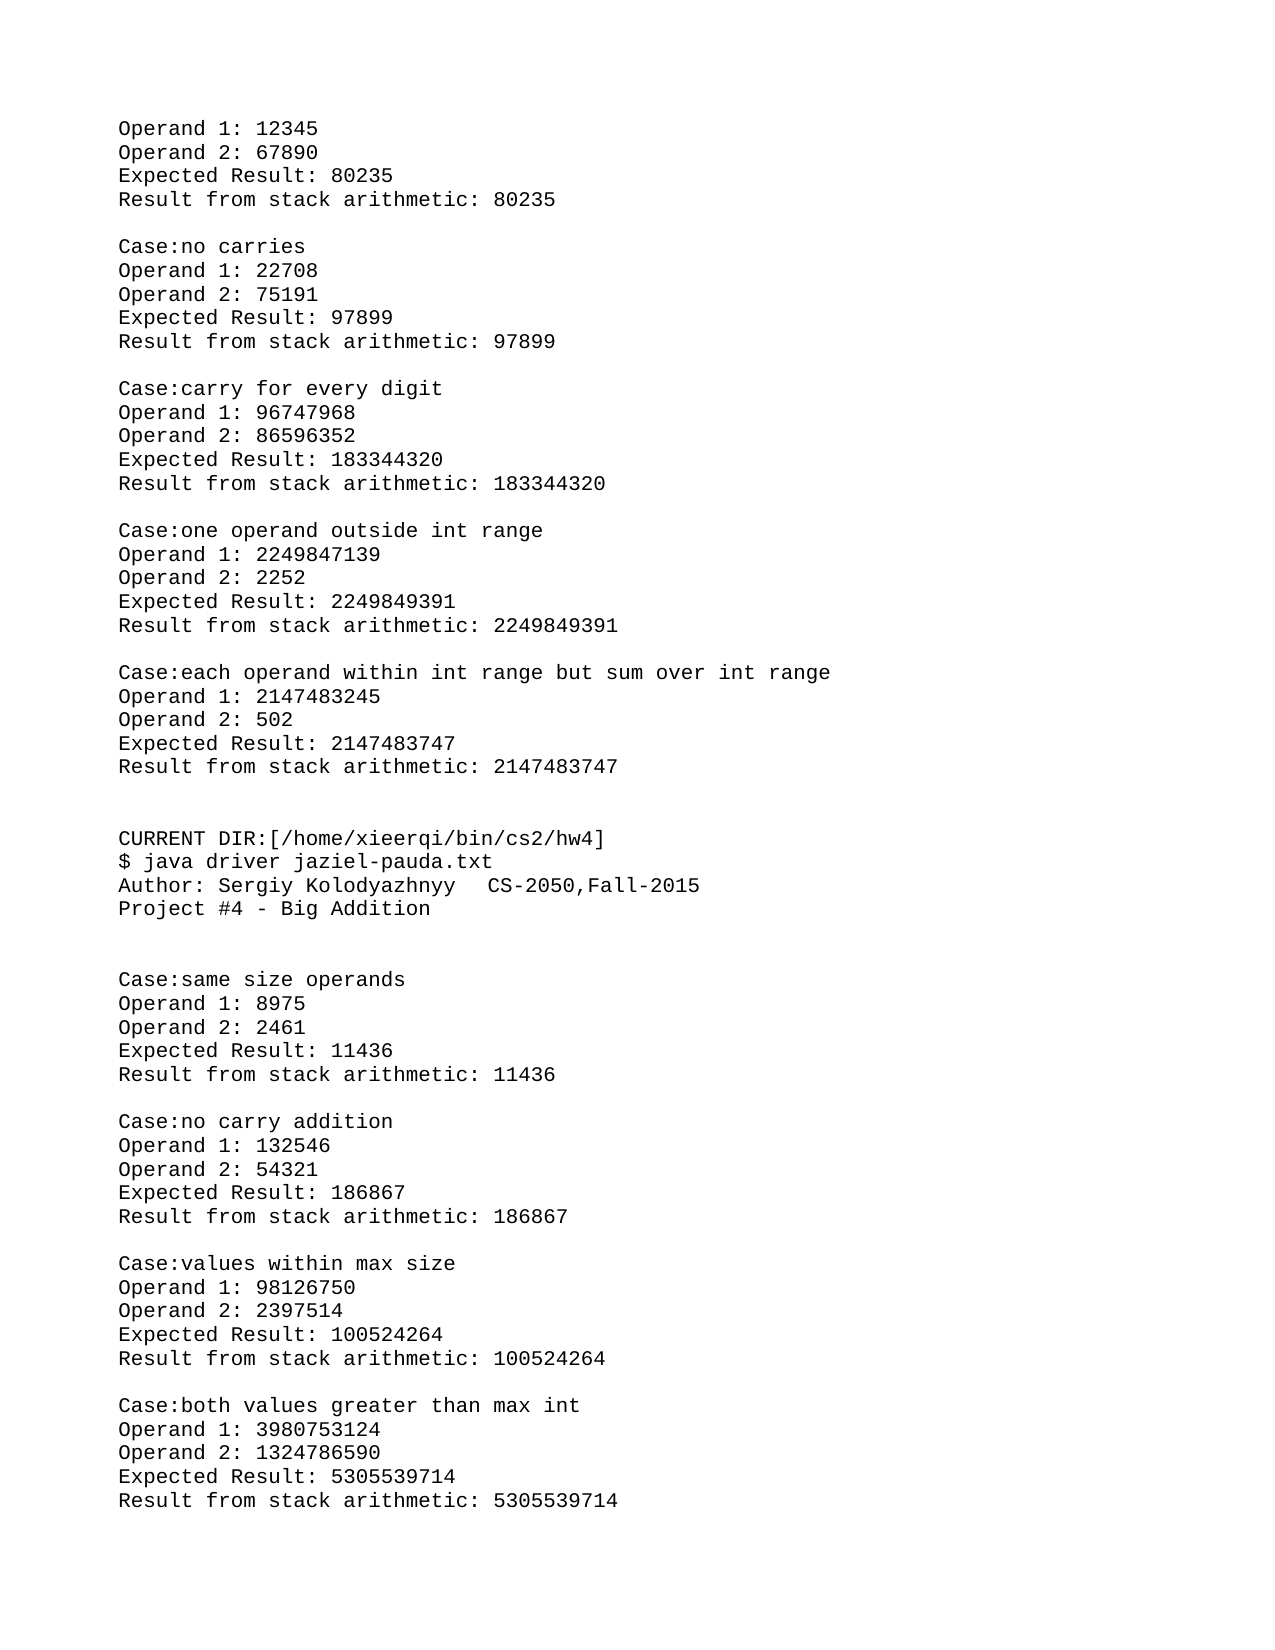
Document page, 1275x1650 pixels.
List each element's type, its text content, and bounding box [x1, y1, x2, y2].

text Operand 1: 22708 [118, 260, 1157, 284]
text Case:no carries [118, 236, 1157, 260]
text Expected Result: 5305539714 [118, 1466, 1157, 1489]
text Operand 2: 2397514 [118, 1300, 1157, 1324]
text Operand 1: 2249847139 [118, 544, 1157, 567]
text Result from stack arithmetic: 183344320 [118, 473, 1157, 496]
text Operand 2: 86596352 [118, 426, 1157, 449]
text Operand 2: 2461 [118, 1017, 1157, 1040]
text Operand 1: 2147483245 [118, 686, 1157, 709]
text Expected Result: 97899 [118, 307, 1157, 331]
text Author: Sergiy Kolodyazhnyy CS-2050,Fall-2015 [118, 875, 1157, 898]
text Operand 2: 67890 [118, 142, 1157, 165]
text Result from stack arithmetic: 11436 [118, 1064, 1157, 1088]
text Result from stack arithmetic: 2147483747 [118, 757, 1157, 780]
text Operand 2: 75191 [118, 284, 1157, 307]
text Case:same size operands [118, 969, 1157, 993]
text CURRENT DIR:[/home/xieerqi/bin/cs2/hw4] $ java driver jaziel-pauda.txt [118, 827, 1157, 875]
text Expected Result: 100524264 [118, 1324, 1157, 1348]
text Operand 2: 502 [118, 709, 1157, 733]
text Operand 1: 96747968 [118, 402, 1157, 426]
text Operand 1: 3980753124 [118, 1419, 1157, 1442]
text Expected Result: 2249849391 [118, 591, 1157, 615]
text Case:both values greater than max int [118, 1395, 1157, 1419]
text Case:each operand within int range but sum over int range [118, 662, 1157, 686]
text Expected Result: 2147483747 [118, 733, 1157, 757]
text Result from stack arithmetic: 97899 [118, 331, 1157, 354]
text Case:carry for every digit [118, 378, 1157, 402]
text Case:one operand outside int range [118, 520, 1157, 544]
text Expected Result: 183344320 [118, 449, 1157, 473]
text Operand 1: 98126750 [118, 1277, 1157, 1300]
text Expected Result: 186867 [118, 1182, 1157, 1206]
text Project #4 - Big Addition [118, 898, 1157, 922]
text Result from stack arithmetic: 80235 [118, 189, 1157, 213]
text Expected Result: 11436 [118, 1040, 1157, 1064]
text Operand 1: 8975 [118, 993, 1157, 1017]
text Operand 1: 12345 [118, 118, 1157, 142]
text Expected Result: 80235 [118, 165, 1157, 189]
text Operand 2: 2252 [118, 567, 1157, 591]
text Result from stack arithmetic: 2249849391 [118, 615, 1157, 638]
text Operand 2: 1324786590 [118, 1442, 1157, 1466]
text Result from stack arithmetic: 100524264 [118, 1348, 1157, 1371]
text Result from stack arithmetic: 5305539714 [118, 1489, 1157, 1513]
text Case:values within max size [118, 1253, 1157, 1277]
text Operand 1: 132546 [118, 1135, 1157, 1158]
text Operand 2: 54321 [118, 1158, 1157, 1182]
text Case:no carry addition [118, 1111, 1157, 1135]
text Result from stack arithmetic: 186867 [118, 1206, 1157, 1229]
